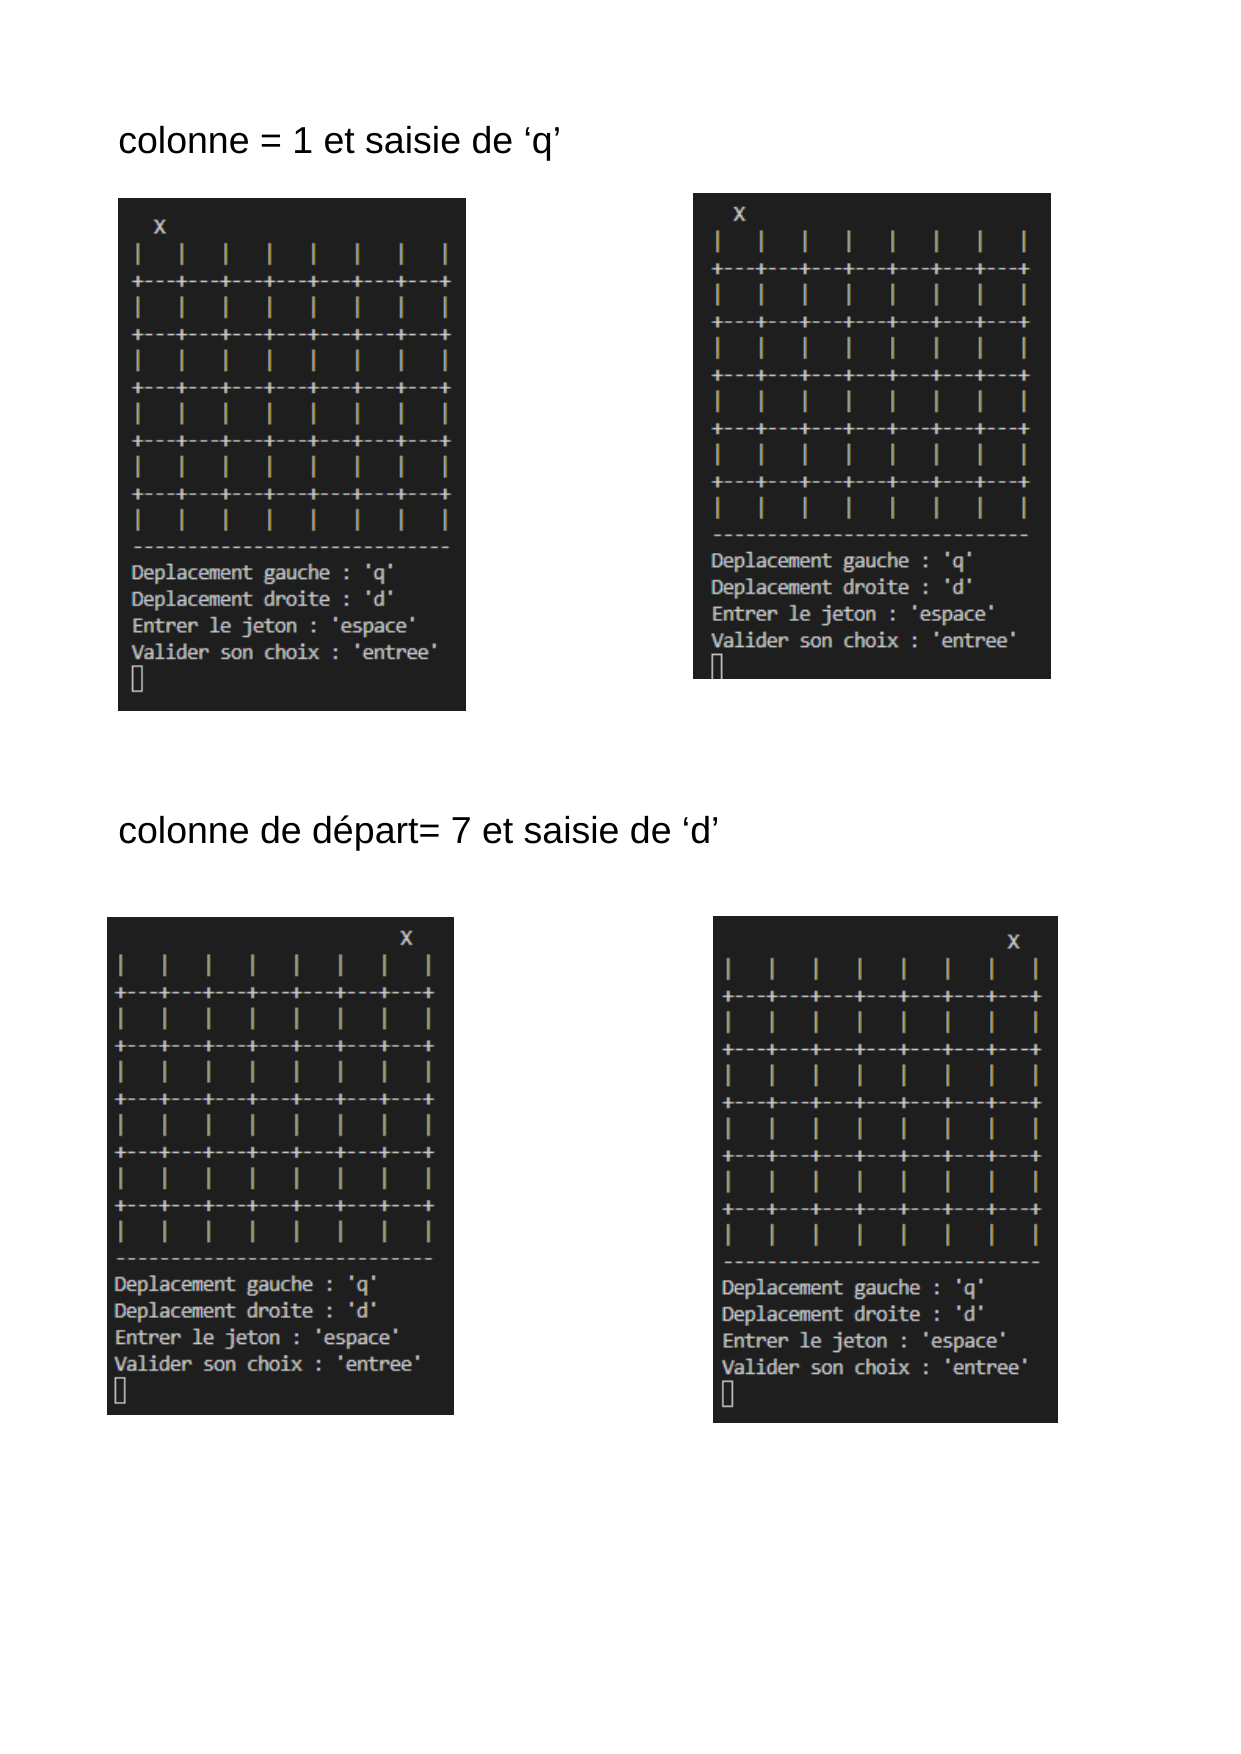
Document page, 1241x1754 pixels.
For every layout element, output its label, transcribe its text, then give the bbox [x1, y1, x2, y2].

picture [713, 916, 1058, 1423]
picture [693, 193, 1051, 679]
text colonne de départ= 7 et saisie de ‘d’ [118, 808, 1122, 851]
text colonne = 1 et saisie de ‘q’ [118, 118, 1122, 161]
picture [107, 917, 454, 1415]
picture [118, 198, 466, 711]
